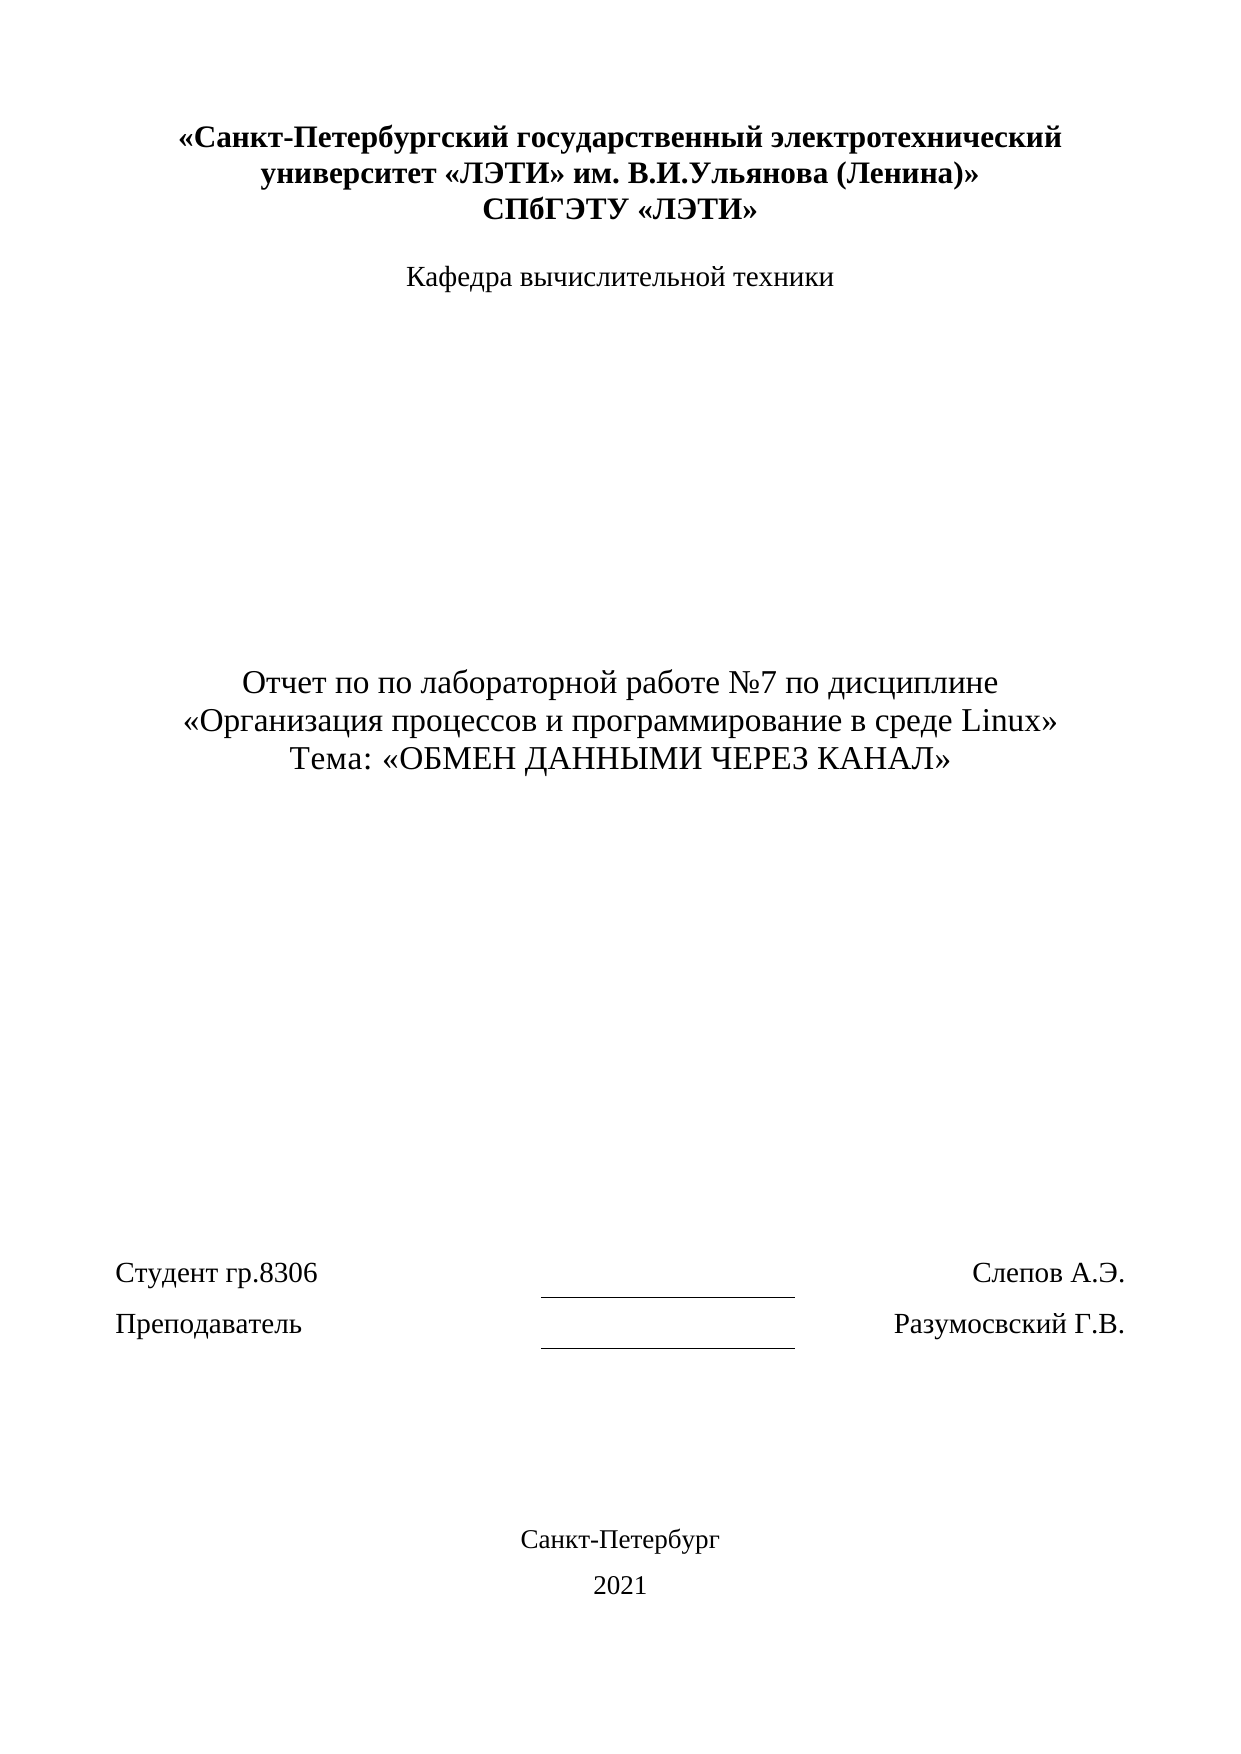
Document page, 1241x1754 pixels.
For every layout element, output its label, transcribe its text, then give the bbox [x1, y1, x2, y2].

text Тема: «ОБМЕН ДАННЫМИ ЧЕРЕЗ КАНАЛ» [118, 739, 1122, 777]
table_header Студент гр.8306 [107, 1247, 541, 1297]
text Отчет по по лабораторной работе №7 по дисциплине [118, 662, 1122, 700]
table_header [541, 1247, 795, 1297]
text СПбГЭТУ «ЛЭТИ» [118, 190, 1122, 226]
text «Санкт-Петербургский государственный электротехнический университет «ЛЭТИ» им. В.И.Ульянова (Ленина)» [118, 118, 1122, 190]
text 2021 [118, 1569, 1122, 1601]
table_cell Преподаватель [107, 1297, 541, 1348]
text «Организация процессов и программирование в среде Linux» [118, 700, 1122, 739]
table_cell Разумосвский Г.В. [795, 1297, 1133, 1348]
text Санкт-Петербург [118, 1523, 1122, 1554]
text Кафедра вычислительной техники [118, 259, 1122, 293]
table_cell [541, 1298, 795, 1348]
table_header Слепов А.Э. [795, 1247, 1133, 1297]
